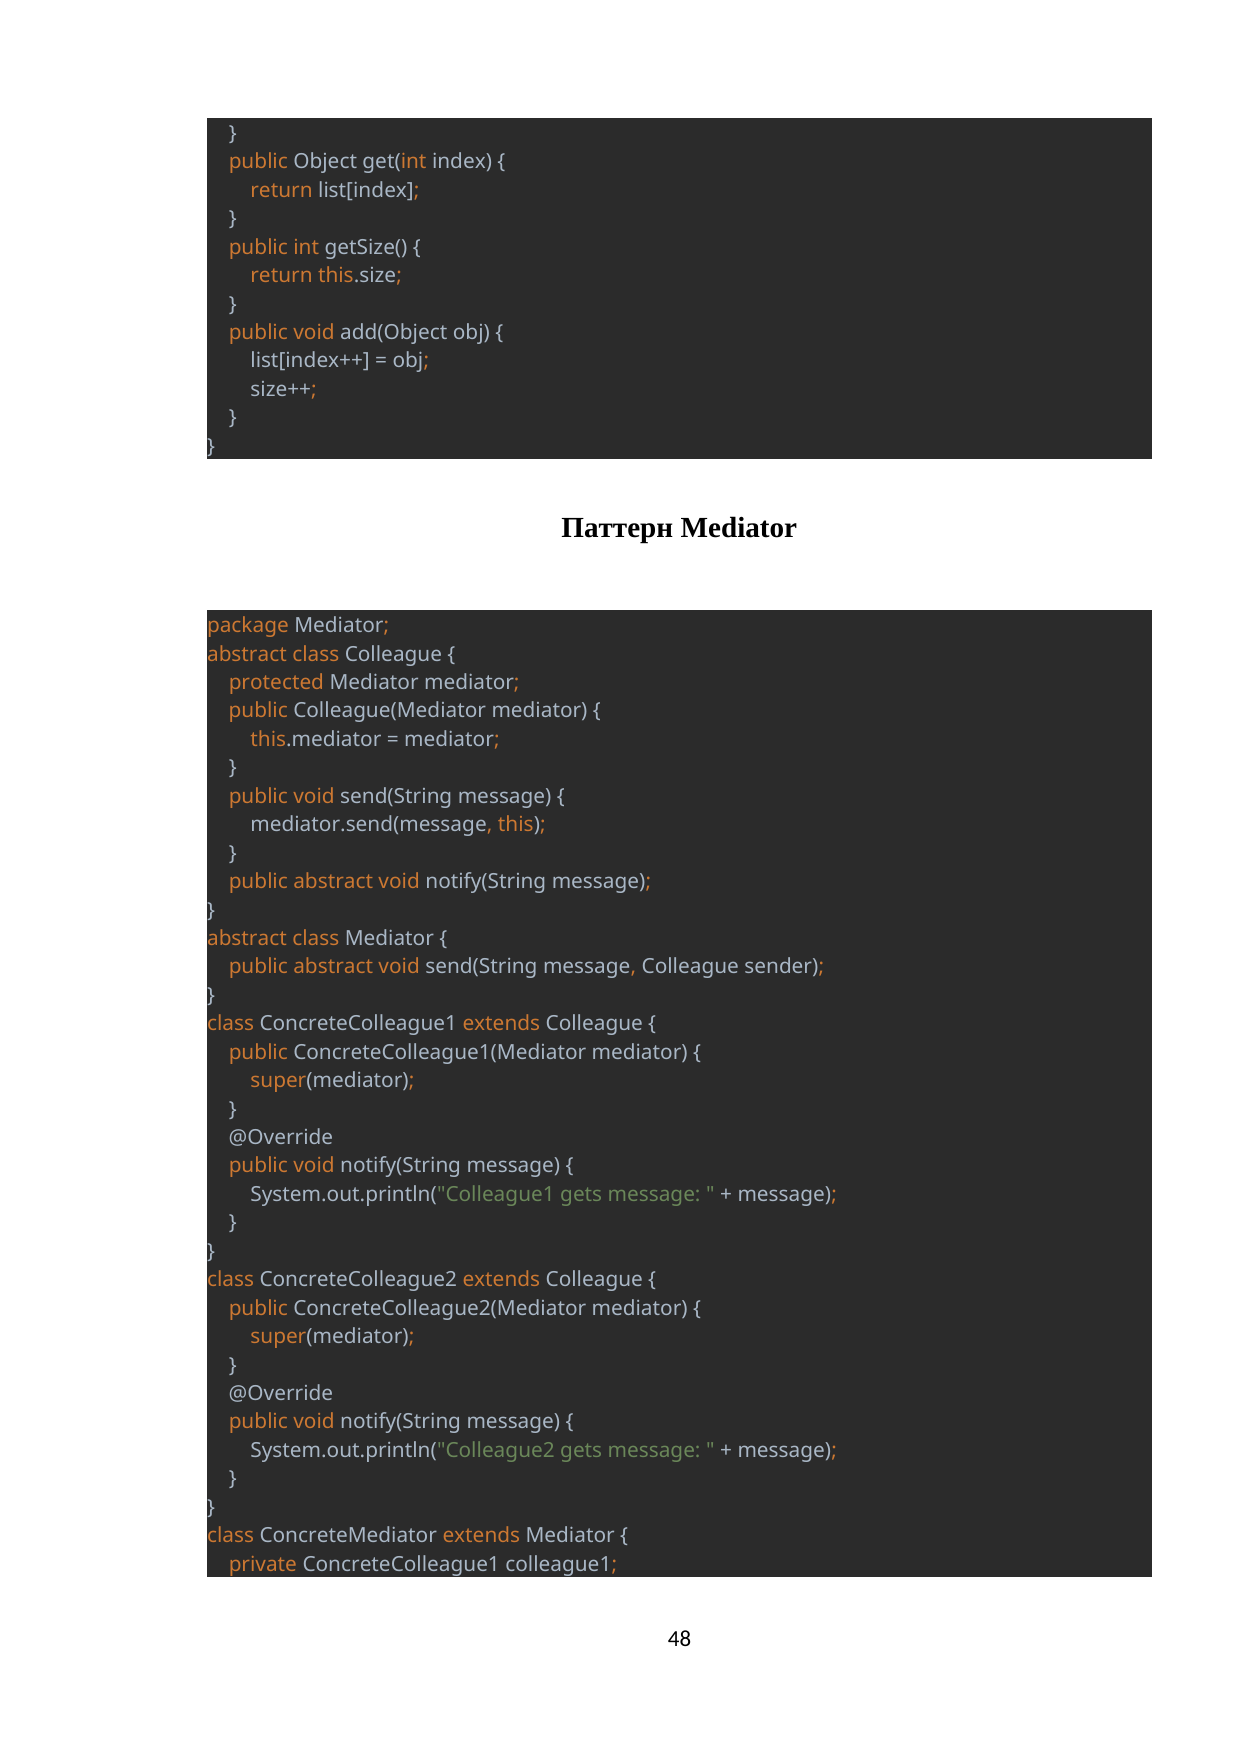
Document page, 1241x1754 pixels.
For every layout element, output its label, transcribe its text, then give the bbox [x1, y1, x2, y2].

text Паттерн Mediator [207, 510, 1152, 543]
text package Mediator; abstract class Colleague { protected Mediator mediator; public Colleague(Mediator mediator) { this.mediator = mediator; } public void send(String message) { mediator.send(message, this); } public abstract void notify(String message); } abstract class Mediator { public abstract void send(String message, Colleague sender); } class ConcreteColleague1 extends Colleague { public ConcreteColleague1(Mediator mediator) { super(mediator); } @Override public void notify(String message) { System.out.println("Colleague1 gets message: " + message); } } class ConcreteColleague2 extends Colleague { public ConcreteColleague2(Mediator mediator) { super(mediator); } @Override public void notify(String message) { System.out.println("Colleague2 gets message: " + message); } } class ConcreteMediator extends Mediator { private ConcreteColleague1 colleague1; [207, 610, 1152, 1577]
text } public Object get(int index) { return list[index]; } public int getSize() { return this.size; } public void add(Object obj) { list[index++] = obj; size++; } } [207, 118, 1152, 459]
